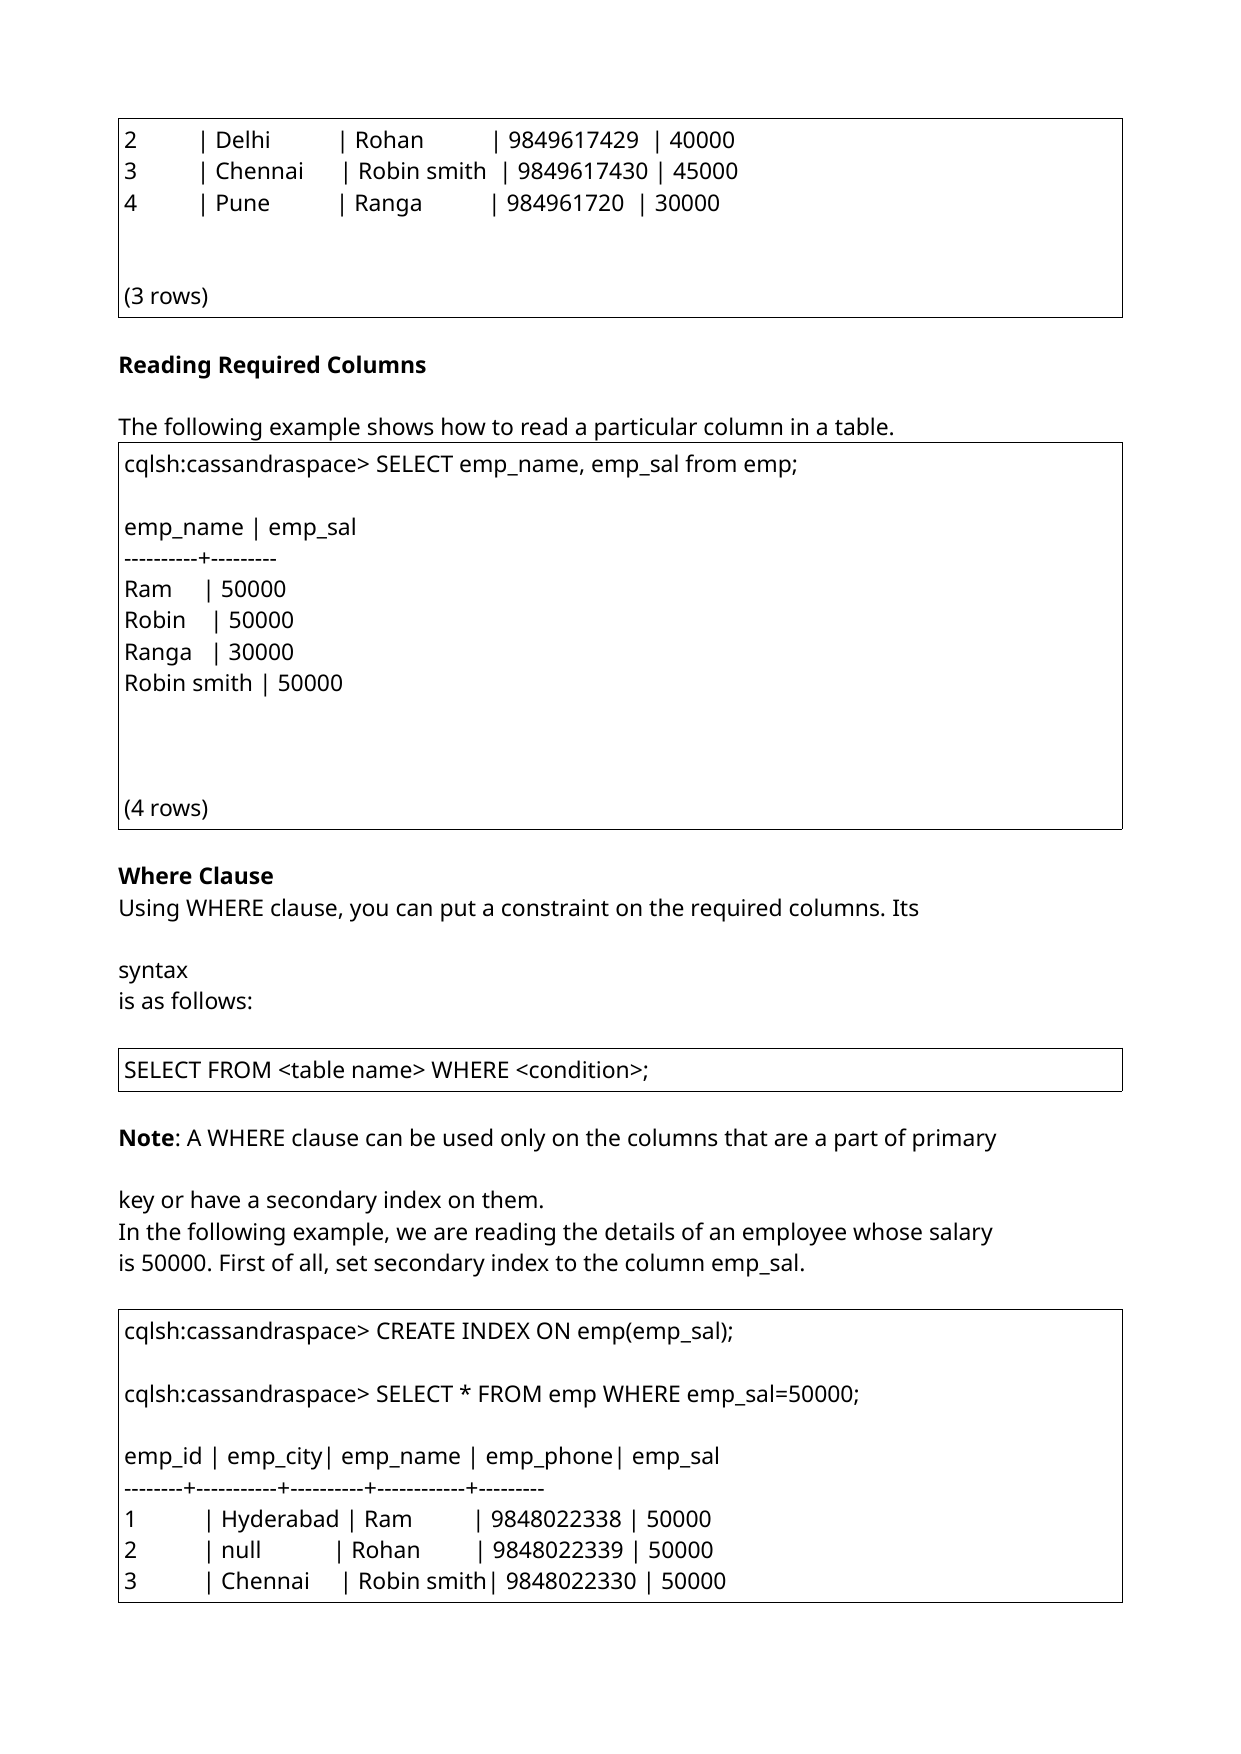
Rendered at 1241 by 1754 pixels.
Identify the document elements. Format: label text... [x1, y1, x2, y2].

text is 50000. First of all, set secondary index to the column emp_sal. [118, 1247, 1122, 1278]
table_header cqlsh:cassandraspace> CREATE INDEX ON emp(emp_sal); cqlsh:cassandraspace> SELECT * FROM emp WHERE emp_sal=50000; emp_id | emp_city| emp_name | emp_phone| emp_sal --------+-----------+----------+------------+--------- 1 | Hyderabad | Ram | 9848022338 | 50000 2 | null | Rohan | 9848022339 | 50000 3 | Chennai | Robin smith| 9848022330 | 50000 [119, 1310, 1122, 1602]
table_header cqlsh:cassandraspace> SELECT emp_name, emp_sal from emp; emp_name | emp_sal ----------+--------- Ram | 50000 Robin | 50000 Ranga | 30000 Robin smith | 50000 (4 rows) [119, 443, 1122, 829]
text Using WHERE clause, you can put a constraint on the required columns. Its [118, 891, 1122, 923]
text key or have a secondary index on them. [118, 1184, 1122, 1216]
table_header 2 | Delhi | Rohan | 9849617429 | 40000 3 | Chennai | Robin smith | 9849617430 | 45000 4 | Pune | Ranga | 984961720 | 30000 (3 rows) [119, 119, 1122, 317]
text syntax [118, 954, 1122, 985]
text In the following example, we are reading the details of an employee whose salary [118, 1216, 1122, 1247]
text Where Clause [118, 860, 1122, 891]
text Note: A WHERE clause can be used only on the columns that are a part of primary [118, 1122, 1122, 1153]
text is as follows: [118, 985, 1122, 1016]
table_header SELECT FROM <table name> WHERE <condition>; [119, 1049, 1122, 1091]
text Reading Required Columns [118, 348, 1122, 380]
text The following example shows how to read a particular column in a table. [118, 411, 1122, 442]
